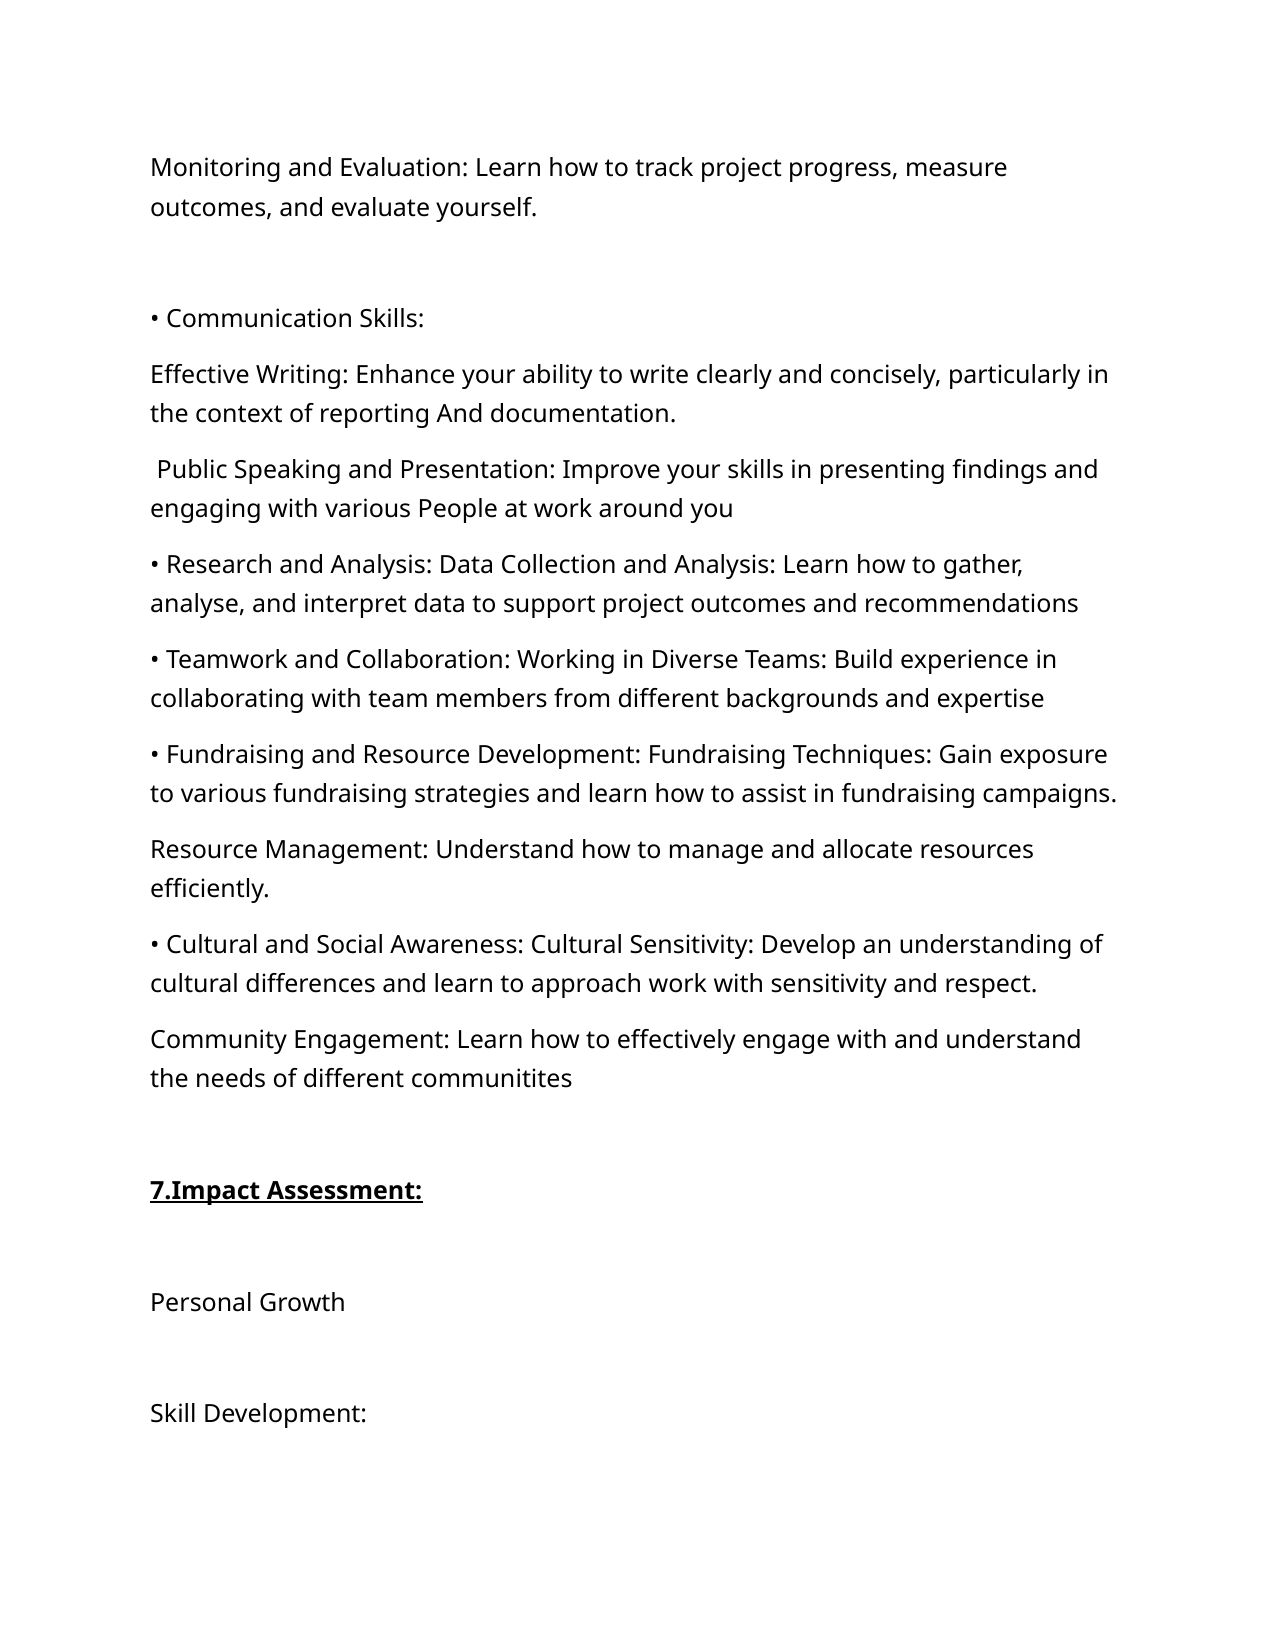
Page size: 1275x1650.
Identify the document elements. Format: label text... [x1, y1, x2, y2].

text Monitoring and Evaluation: Learn how to track project progress, measure outcomes, and evaluate yourself. [150, 150, 1125, 223]
text Community Engagement: Learn how to effectively engage with and understand the needs of different communitites [150, 1022, 1125, 1095]
text • Research and Analysis: Data Collection and Analysis: Learn how to gather, analyse, and interpret data to support project outcomes and recommendations [150, 547, 1125, 620]
text • Cultural and Social Awareness: Cultural Sensitivity: Develop an understanding of cultural differences and learn to approach work with sensitivity and respect. [150, 927, 1125, 1000]
text Resource Management: Understand how to manage and allocate resources efficiently. [150, 832, 1125, 905]
text • Teamwork and Collaboration: Working in Diverse Teams: Build experience in collaborating with team members from different backgrounds and expertise [150, 642, 1125, 715]
text Personal Growth [150, 1284, 1125, 1318]
text Public Speaking and Presentation: Improve your skills in presenting findings and engaging with various People at work around you [150, 452, 1125, 525]
text • Fundraising and Resource Development: Fundraising Techniques: Gain exposure to various fundraising strategies and learn how to assist in fundraising campaigns. [150, 737, 1125, 810]
text 7.Impact Assessment: [150, 1172, 1125, 1207]
text • Communication Skills: [150, 301, 1125, 335]
text Skill Development: [150, 1396, 1125, 1430]
text Effective Writing: Enhance your ability to write clearly and concisely, particularly in the context of reporting And documentation. [150, 357, 1125, 430]
